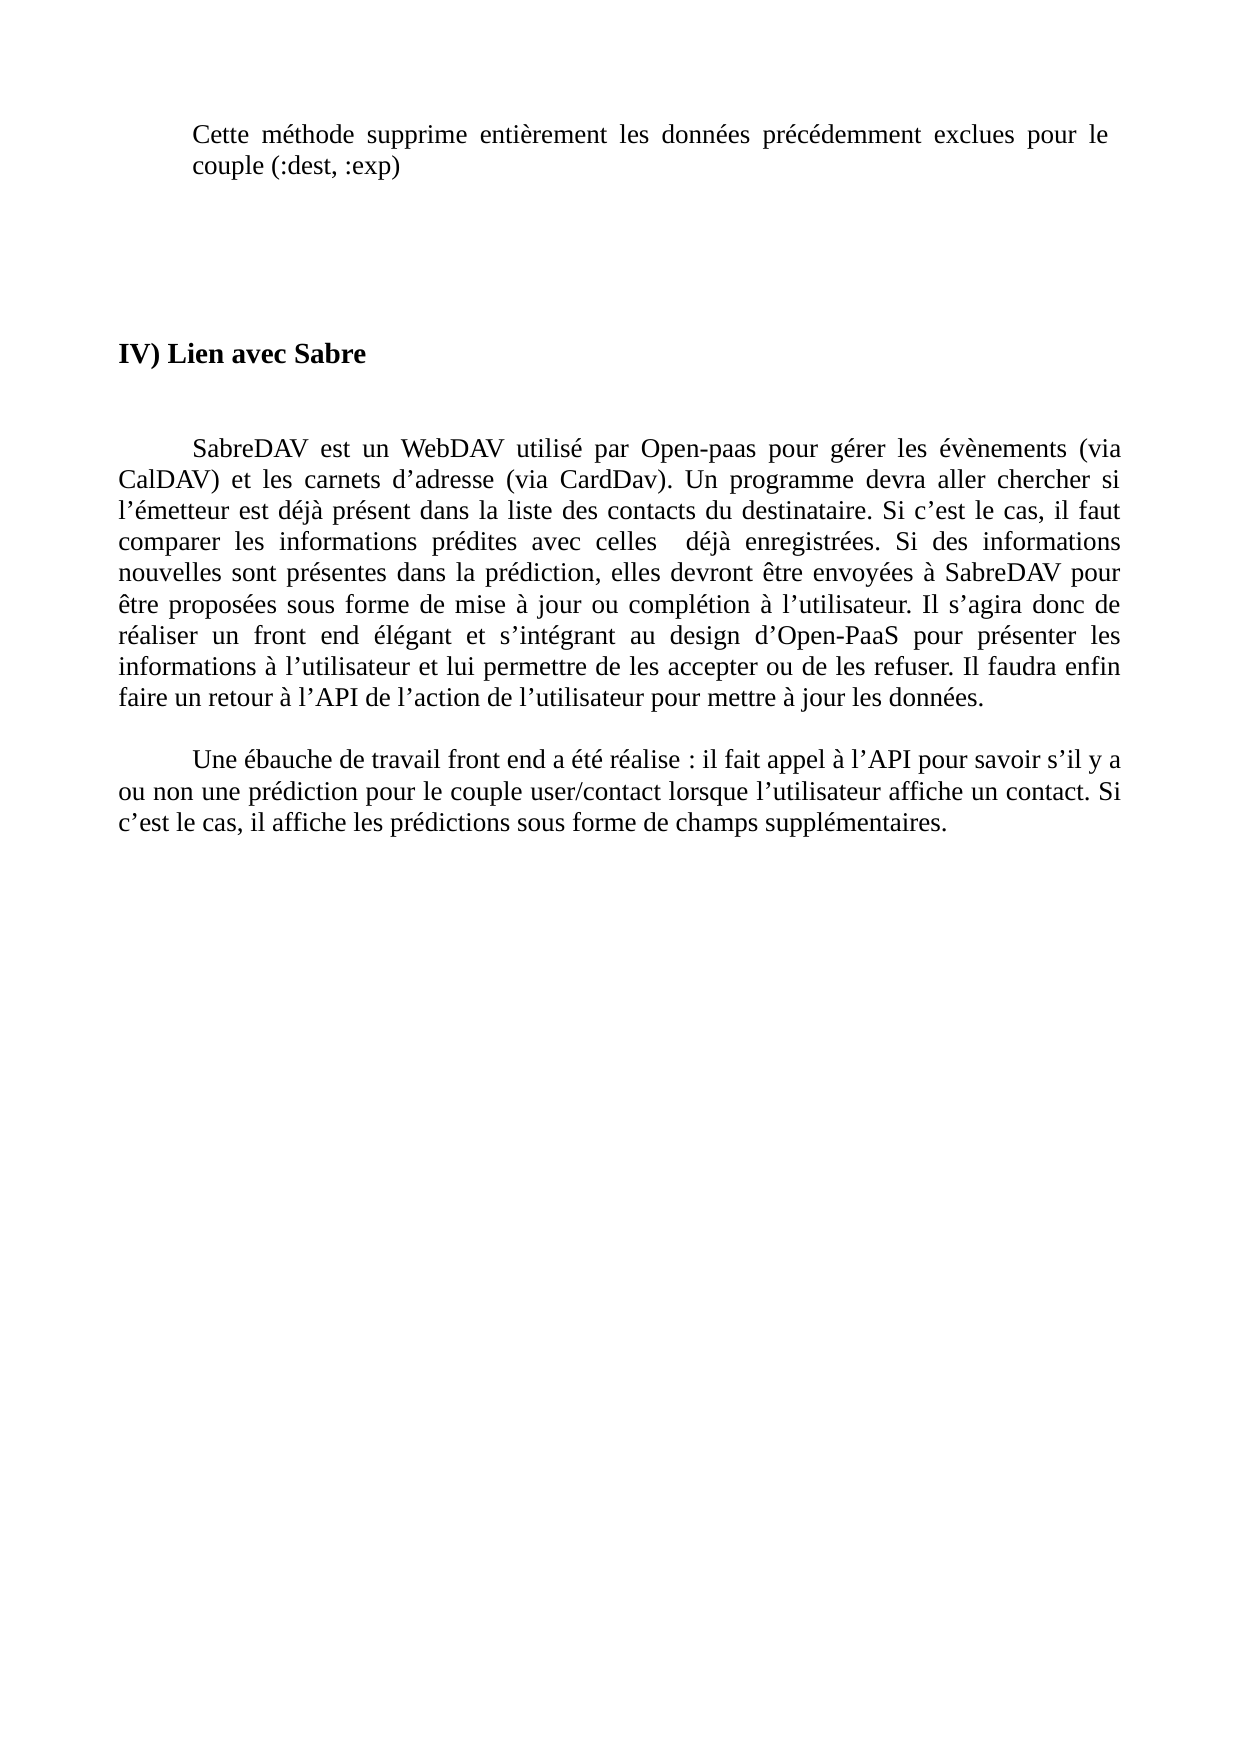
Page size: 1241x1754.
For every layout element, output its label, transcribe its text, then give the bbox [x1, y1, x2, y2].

text SabreDAV est un WebDAV utilisé par Open-paas pour gérer les évènements (via CalDAV) et les carnets d’adresse (via CardDav). Un programme devra aller chercher si l’émetteur est déjà présent dans la liste des contacts du destinataire. Si c’est le cas, il faut comparer les informations prédites avec celles déjà enregistrées. Si des informations nouvelles sont présentes dans la prédiction, elles devront être envoyées à SabreDAV pour être proposées sous forme de mise à jour ou complétion à l’utilisateur. Il s’agira donc de réaliser un front end élégant et s’intégrant au design d’Open-PaaS pour présenter les informations à l’utilisateur et lui permettre de les accepter ou de les refuser. Il faudra enfin faire un retour à l’API de l’action de l’utilisateur pour mettre à jour les données. [118, 432, 1122, 712]
text Une ébauche de travail front end a été réalise : il fait appel à l’API pour savoir s’il y a ou non une prédiction pour le couple user/contact lorsque l’utilisateur affiche un contact. Si c’est le cas, il affiche les prédictions sous forme de champs supplémentaires. [118, 743, 1122, 837]
text Cette méthode supprime entièrement les données précédemment exclues pour le couple (:dest, :exp) [118, 118, 1122, 180]
text IV) Lien avec Sabre [118, 336, 1122, 370]
